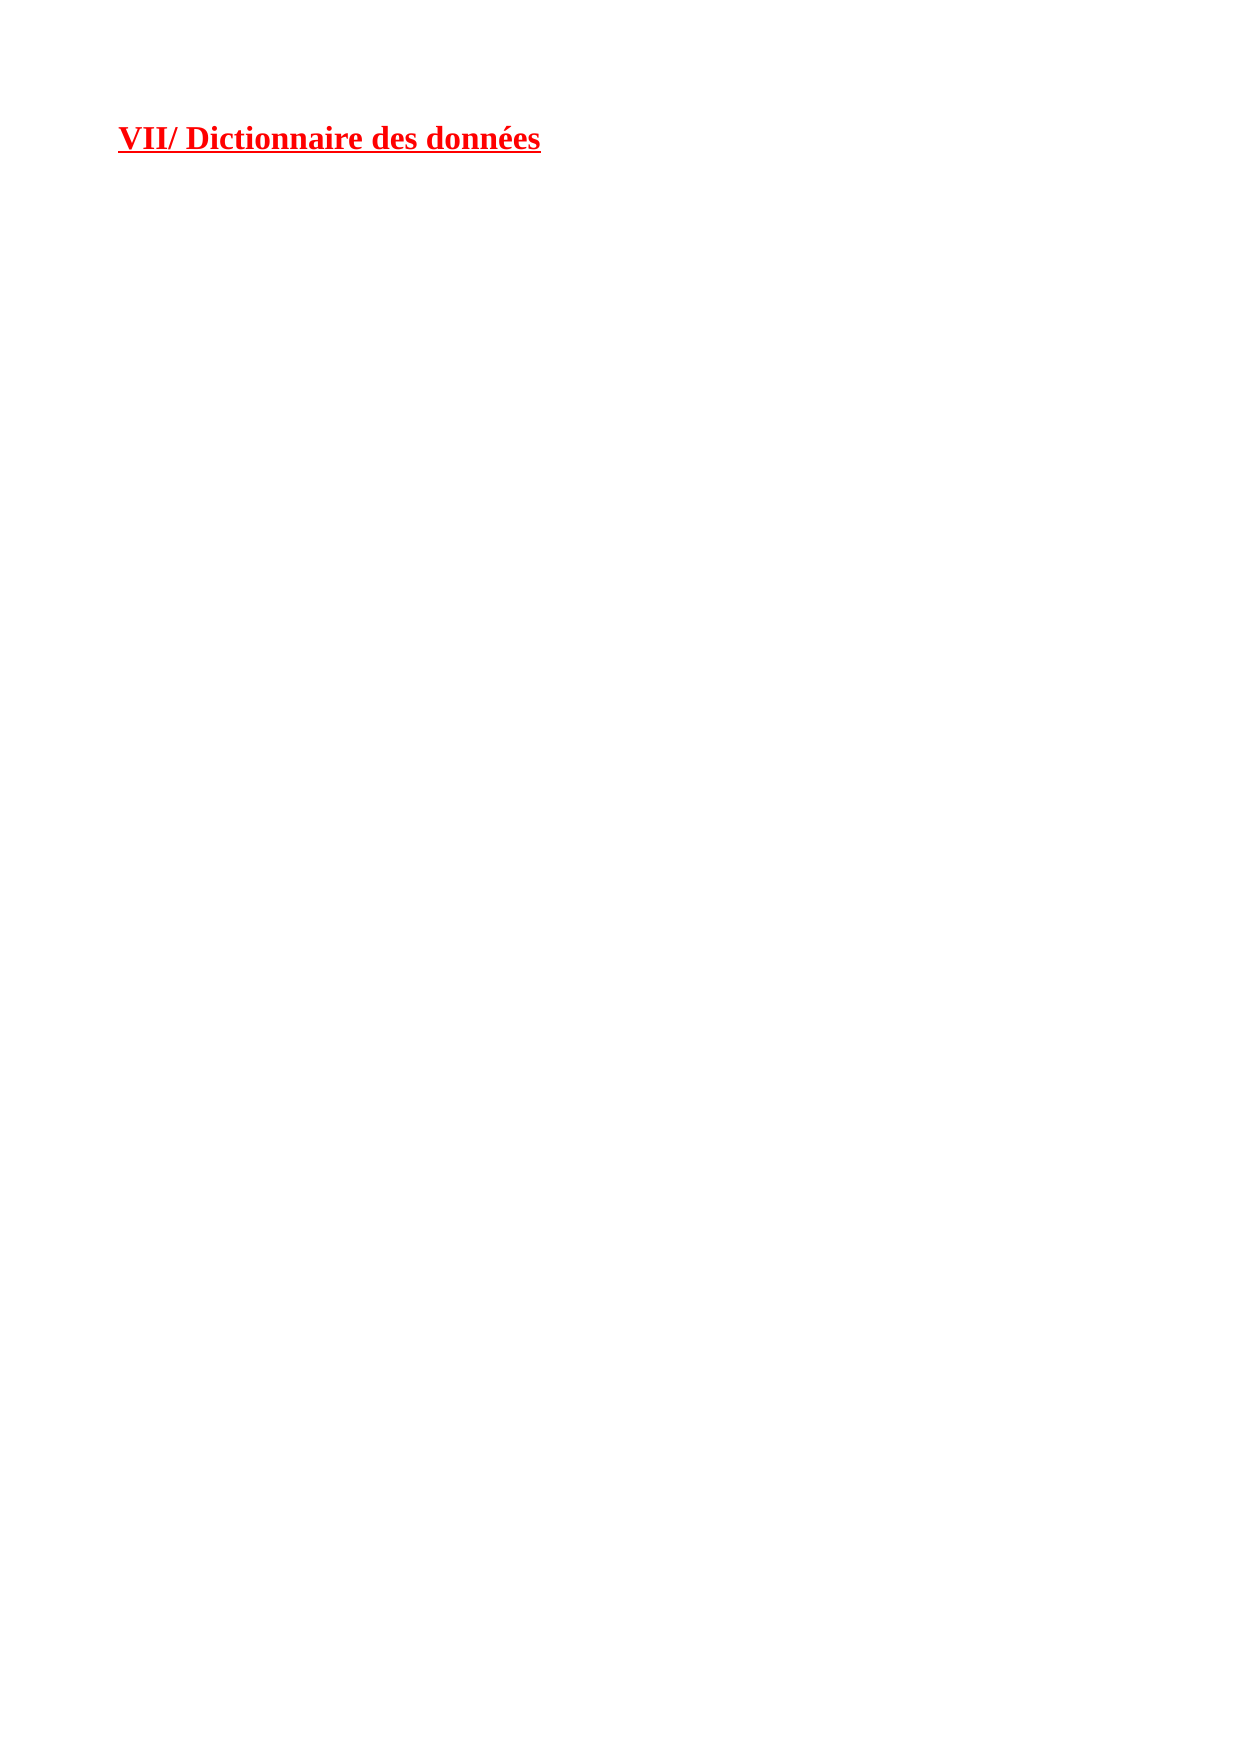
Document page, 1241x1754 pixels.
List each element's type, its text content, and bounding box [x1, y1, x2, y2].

text VII/ Dictionnaire des données [118, 118, 1122, 156]
